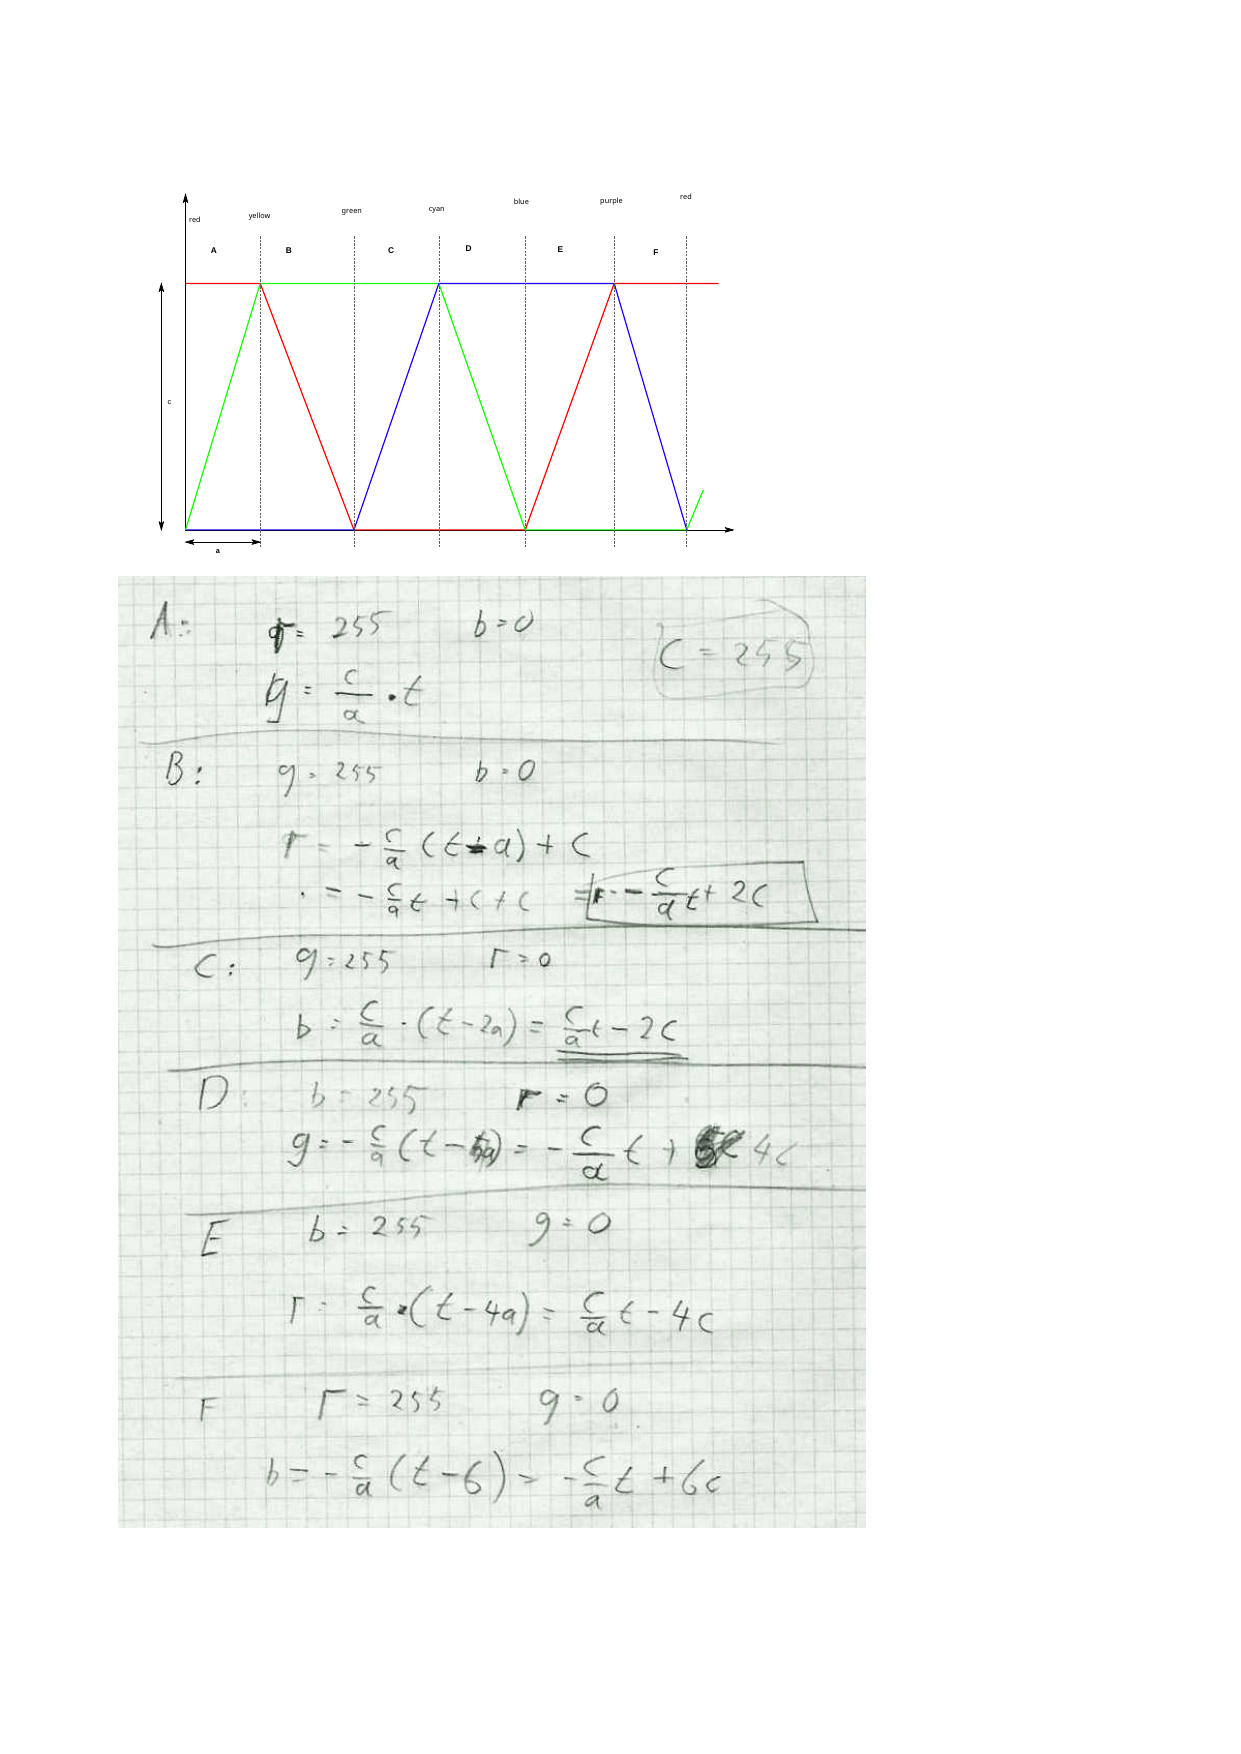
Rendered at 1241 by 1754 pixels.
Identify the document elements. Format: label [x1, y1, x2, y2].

picture [118, 576, 866, 1528]
